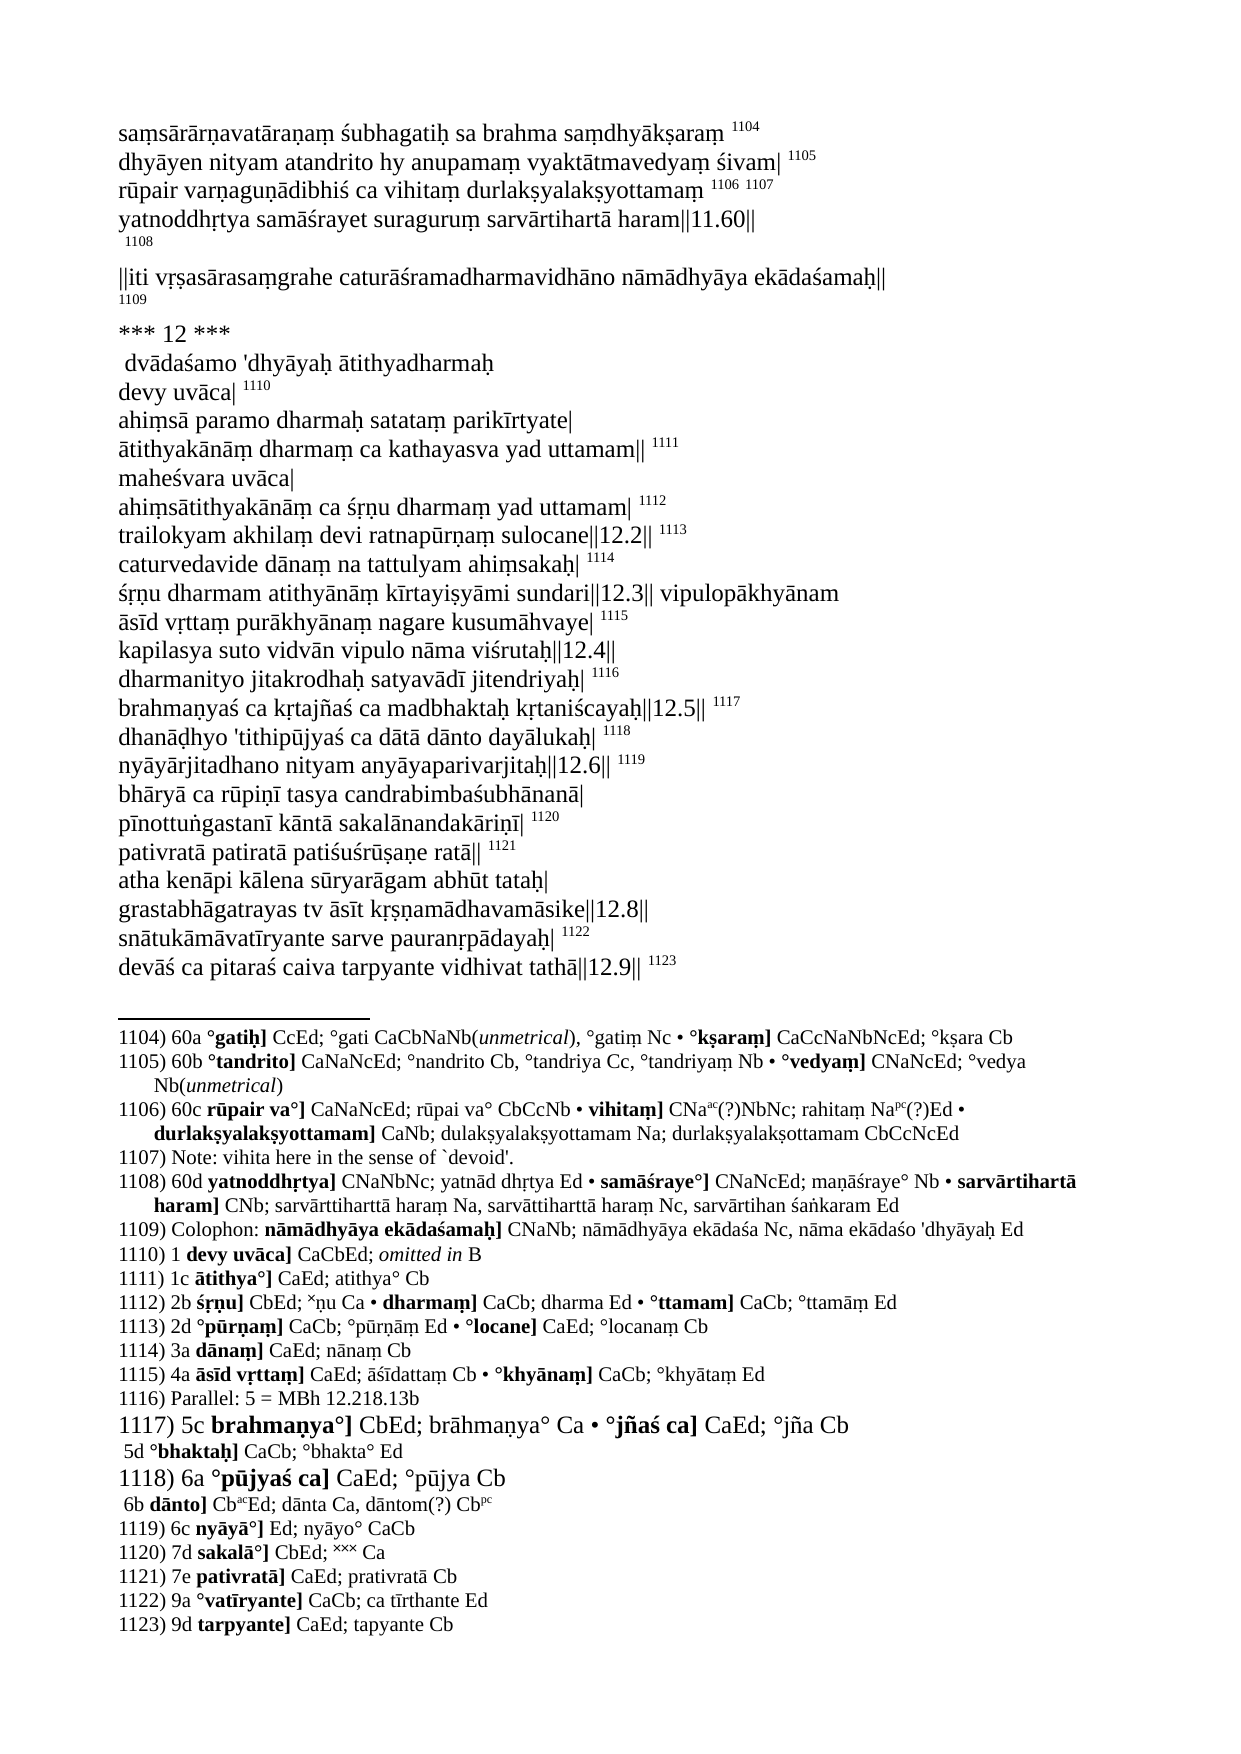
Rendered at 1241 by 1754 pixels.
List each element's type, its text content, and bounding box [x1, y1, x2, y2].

text ) 9a °vatīryante] CaCb; ca tīrthante Ed [118, 1588, 1122, 1612]
text nyāyārjitadhano nityam anyāyaparivarjitaḥ||12.6|| [118, 751, 1122, 779]
text ) 6a °pūjyaś ca] CaEd; °pūjya Cb [118, 1463, 1122, 1491]
text rūpair varṇaguṇādibhiś ca vihitaṃ durlakṣyalakṣyottamaṃ [118, 176, 1122, 204]
text ) 60a °gatiḥ] CcEd; °gati CaCbNaNb(unmetrical), °gatiṃ Nc • °kṣaraṃ] CaCcNaNbNcEd; °kṣara Cb [118, 1025, 1122, 1049]
text maheśvara uvāca| [118, 463, 1122, 492]
text ) 1 devy uvāca] CaCbEd; omitted in B [118, 1241, 1122, 1266]
text saṃsārārṇavatāraṇaṃ śubhagatiḥ sa brahma saṃdhyākṣaraṃ [118, 118, 1122, 147]
text ) 60c rūpair va°] CaNaNcEd; rūpai va° CbCcNb • vihitaṃ] CNaac(?)NbNc; rahitaṃ Napc(?)Ed • durlakṣyalakṣyottamam] CaNb; dulakṣyalakṣyottamam Na; durlakṣyalakṣottamam CbCcNcEd [118, 1097, 1122, 1145]
text ) 9d tarpyante] CaEd; tapyante Cb [118, 1612, 1122, 1636]
text devy uvāca| [118, 377, 1122, 406]
text ahiṃsātithyakānāṃ ca śṛṇu dharmaṃ yad uttamam| [118, 492, 1122, 521]
text śṛṇu dharmam atithyānāṃ kīrtayiṣyāmi sundari||12.3|| vipulopākhyānam [118, 578, 1122, 607]
text ) 60b °tandrito] CaNaNcEd; °nandrito Cb, °tandriya Cc, °tandriyaṃ Nb • °vedyaṃ] CNaNcEd; °vedya Nb(unmetrical) [118, 1049, 1122, 1097]
text *** 12 *** [118, 319, 1122, 348]
text ) 5c brahmaṇya°] CbEd; brāhmaṇya° Ca • °jñaś ca] CaEd; °jña Cb [118, 1410, 1122, 1439]
text ) 7d sakalā°] CbEd; ˟˟˟ Ca [118, 1539, 1122, 1564]
text ) Colophon: nāmādhyāya ekādaśamaḥ] CNaNb; nāmādhyāya ekādaśa Nc, nāma ekādaśo 'dhyāyaḥ Ed [118, 1217, 1122, 1241]
text caturvedavide dānaṃ na tattulyam ahiṃsakaḥ| [118, 549, 1122, 578]
text pīnottuṅgastanī kāntā sakalānandakāriṇī| [118, 808, 1122, 837]
text 6b dānto] CbacEd; dānta Ca, dāntom(?) Cbpc [118, 1491, 1122, 1516]
text 5d °bhaktaḥ] CaCb; °bhakta° Ed [118, 1439, 1122, 1463]
text atha kenāpi kālena sūryarāgam abhūt tataḥ| [118, 866, 1122, 894]
text ) Parallel: 5 = MBh 12.218.13b [118, 1386, 1122, 1410]
text ) 3a dānaṃ] CaEd; nānaṃ Cb [118, 1338, 1122, 1362]
text dhyāyen nityam atandrito hy anupamaṃ vyaktātmavedyaṃ śivam| [118, 147, 1122, 176]
text ) 4a āsīd vṛttaṃ] CaEd; āśīdattaṃ Cb • °khyānaṃ] CaCb; °khyātaṃ Ed [118, 1362, 1122, 1386]
text brahmaṇyaś ca kṛtajñaś ca madbhaktaḥ kṛtaniścayaḥ||12.5|| [118, 693, 1122, 722]
text grastabhāgatrayas tv āsīt kṛṣṇamādhavamāsike||12.8|| [118, 894, 1122, 923]
text dvādaśamo 'dhyāyaḥ ātithyadharmaḥ [118, 348, 1122, 377]
text kapilasya suto vidvān vipulo nāma viśrutaḥ||12.4|| [118, 636, 1122, 664]
text bhāryā ca rūpiṇī tasya candrabimbaśubhānanā| [118, 779, 1122, 808]
text pativratā patiratā patiśuśrūṣaṇe ratā|| [118, 837, 1122, 866]
text ) Note: vihita here in the sense of `devoid'. [118, 1145, 1122, 1169]
text ātithyakānāṃ dharmaṃ ca kathayasva yad uttamam|| [118, 434, 1122, 463]
text ) 2b śṛṇu] CbEd; ˟ṇu Ca • dharmaṃ] CaCb; dharma Ed • °ttamam] CaCb; °ttamāṃ Ed [118, 1289, 1122, 1314]
text ) 2d °pūrṇaṃ] CaCb; °pūrṇāṃ Ed • °locane] CaEd; °locanaṃ Cb [118, 1314, 1122, 1338]
text yatnoddhṛtya samāśrayet suraguruṃ sarvārtihartā haram||11.60|| [118, 204, 1122, 233]
text ||iti vṛṣasārasaṃgrahe caturāśramadharmavidhāno nāmādhyāya ekādaśamaḥ|| [118, 262, 1122, 291]
text ahiṃsā paramo dharmaḥ satataṃ parikīrtyate| [118, 406, 1122, 434]
text dharmanityo jitakrodhaḥ satyavādī jitendriyaḥ| [118, 664, 1122, 693]
text ) 7e pativratā] CaEd; prativratā Cb [118, 1564, 1122, 1588]
text snātukāmāvatīryante sarve pauranṛpādayaḥ| [118, 923, 1122, 952]
text ) 1c ātithya°] CaEd; atithya° Cb [118, 1266, 1122, 1289]
text devāś ca pitaraś caiva tarpyante vidhivat tathā||12.9|| [118, 952, 1122, 981]
text ) 60d yatnoddhṛtya] CNaNbNc; yatnād dhṛtya Ed • samāśraye°] CNaNcEd; maṇāśraye° Nb • sarvārtihartā haram] CNb; sarvārttiharttā haraṃ Na, sarvāttiharttā haraṃ Nc, sarvārtihan śaṅkaram Ed [118, 1169, 1122, 1217]
text dhanāḍhyo 'tithipūjyaś ca dātā dānto dayālukaḥ| [118, 722, 1122, 751]
text trailokyam akhilaṃ devi ratnapūrṇaṃ sulocane||12.2|| [118, 521, 1122, 549]
text ) 6c nyāyā°] Ed; nyāyo° CaCb [118, 1516, 1122, 1539]
text āsīd vṛttaṃ purākhyānaṃ nagare kusumāhvaye| [118, 607, 1122, 636]
